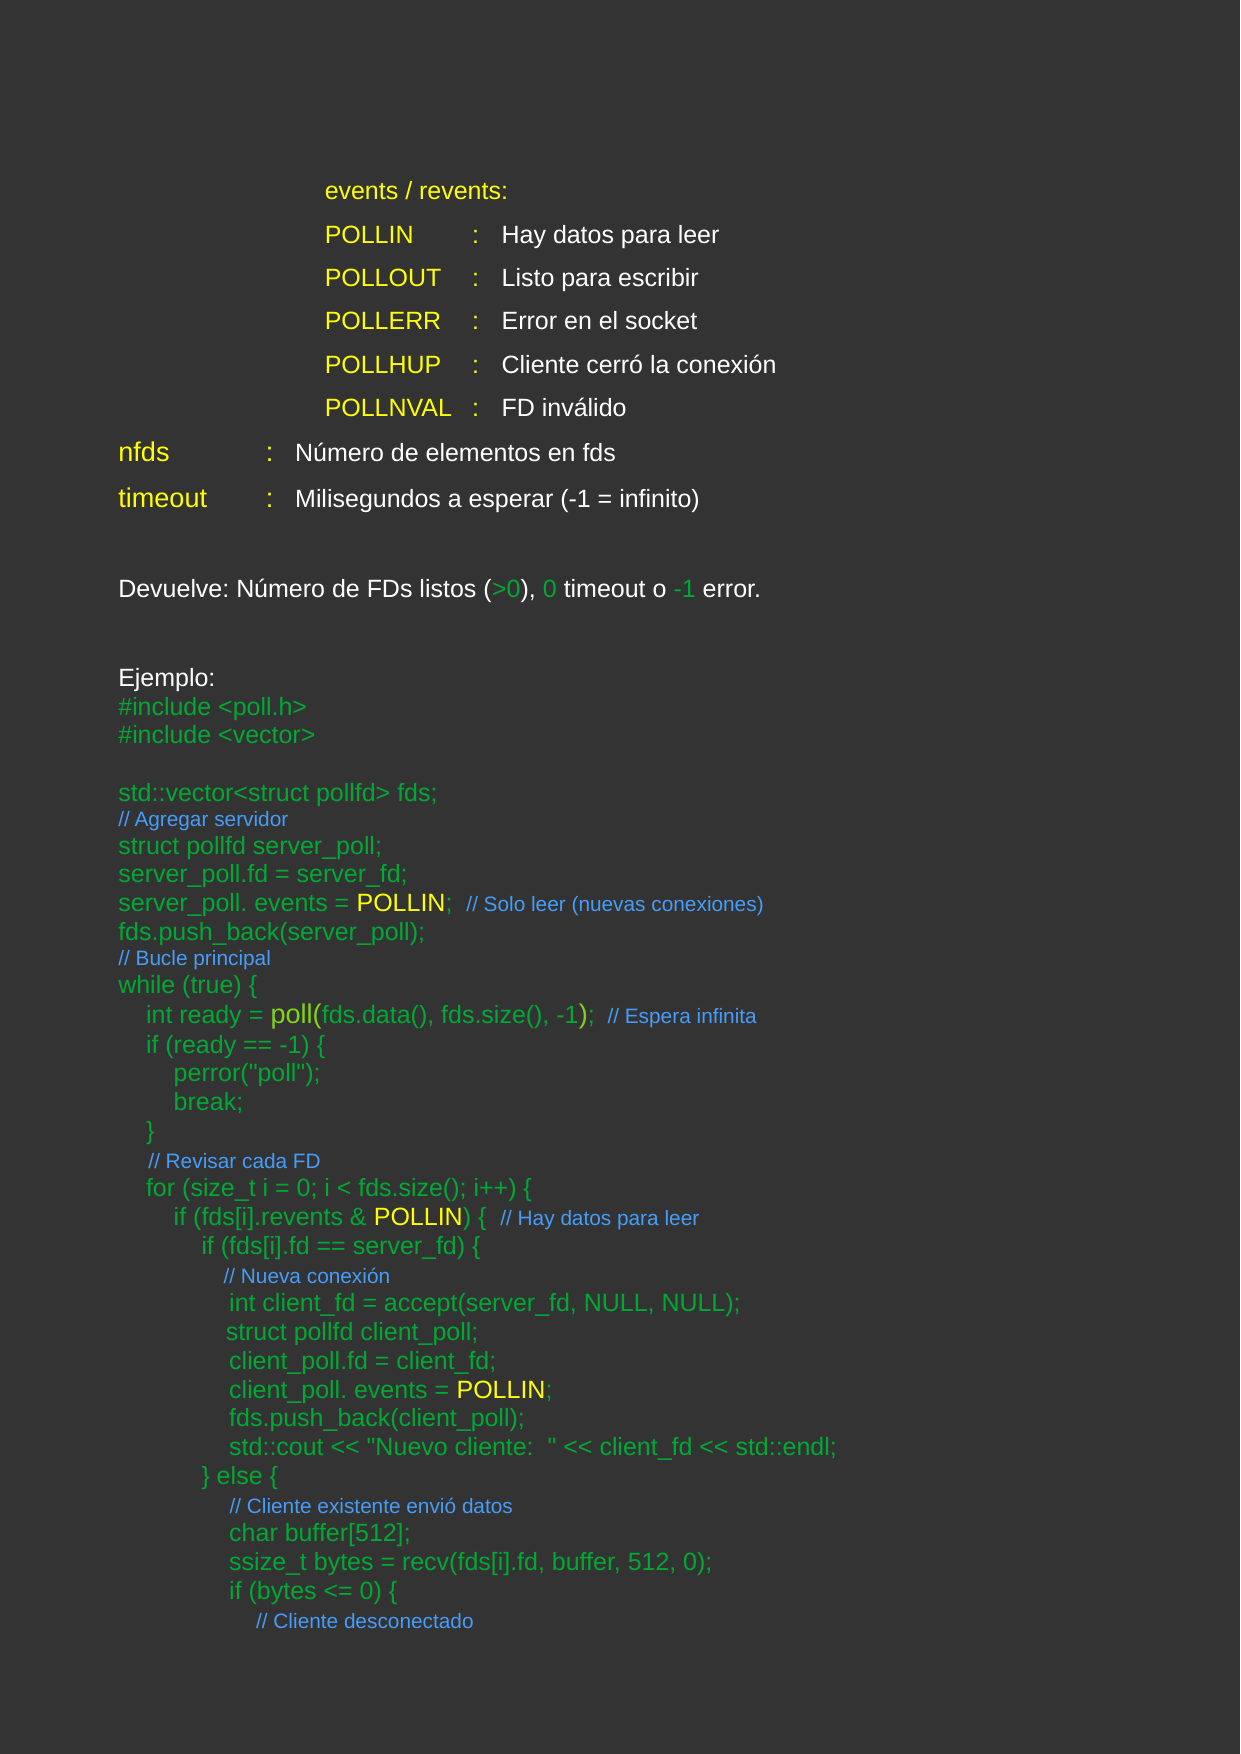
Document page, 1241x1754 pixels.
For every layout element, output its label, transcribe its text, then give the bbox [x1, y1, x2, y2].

text Devuelve: Número de FDs listos (>0), 0 timeout o -1 error. [118, 574, 1122, 603]
text POLLHUP : Cliente cerró la conexión [118, 350, 1122, 378]
text timeout : Milisegundos a esperar (-1 = infinito) [118, 482, 1122, 513]
text events / revents: [118, 176, 1122, 205]
text nfds : Número de elementos en fds [118, 436, 1122, 468]
text POLLOUT : Listo para escribir [118, 263, 1122, 292]
text Ejemplo: #include <poll.h> #include <vector> std::vector<struct pollfd> fds; // Agregar servidor struct pollfd server_poll; server_poll.fd = server_fd; server_poll. events = POLLIN; // Solo leer (nuevas conexiones) fds.push_back(server_poll); // Bucle principal while (true) { int ready = poll(fds.data(), fds.size(), -1); // Espera infinita if (ready == -1) { perror("poll"); break; } // Revisar cada FD for (size_t i = 0; i < fds.size(); i++) { if (fds[i].revents & POLLIN) { // Hay datos para leer if (fds[i].fd == server_fd) { // Nueva conexión int client_fd = accept(server_fd, NULL, NULL); struct pollfd client_poll; client_poll.fd = client_fd; client_poll. events = POLLIN; fds.push_back(client_poll); std::cout << "Nuevo cliente: " << client_fd << std::endl; } else { // Cliente existente envió datos char buffer[512]; ssize_t bytes = recv(fds[i].fd, buffer, 512, 0); if (bytes <= 0) { // Cliente desconectado [118, 663, 1122, 1633]
text POLLNVAL : FD inválido [118, 393, 1122, 422]
text POLLIN : Hay datos para leer [118, 220, 1122, 248]
text POLLERR : Error en el socket [118, 306, 1122, 335]
